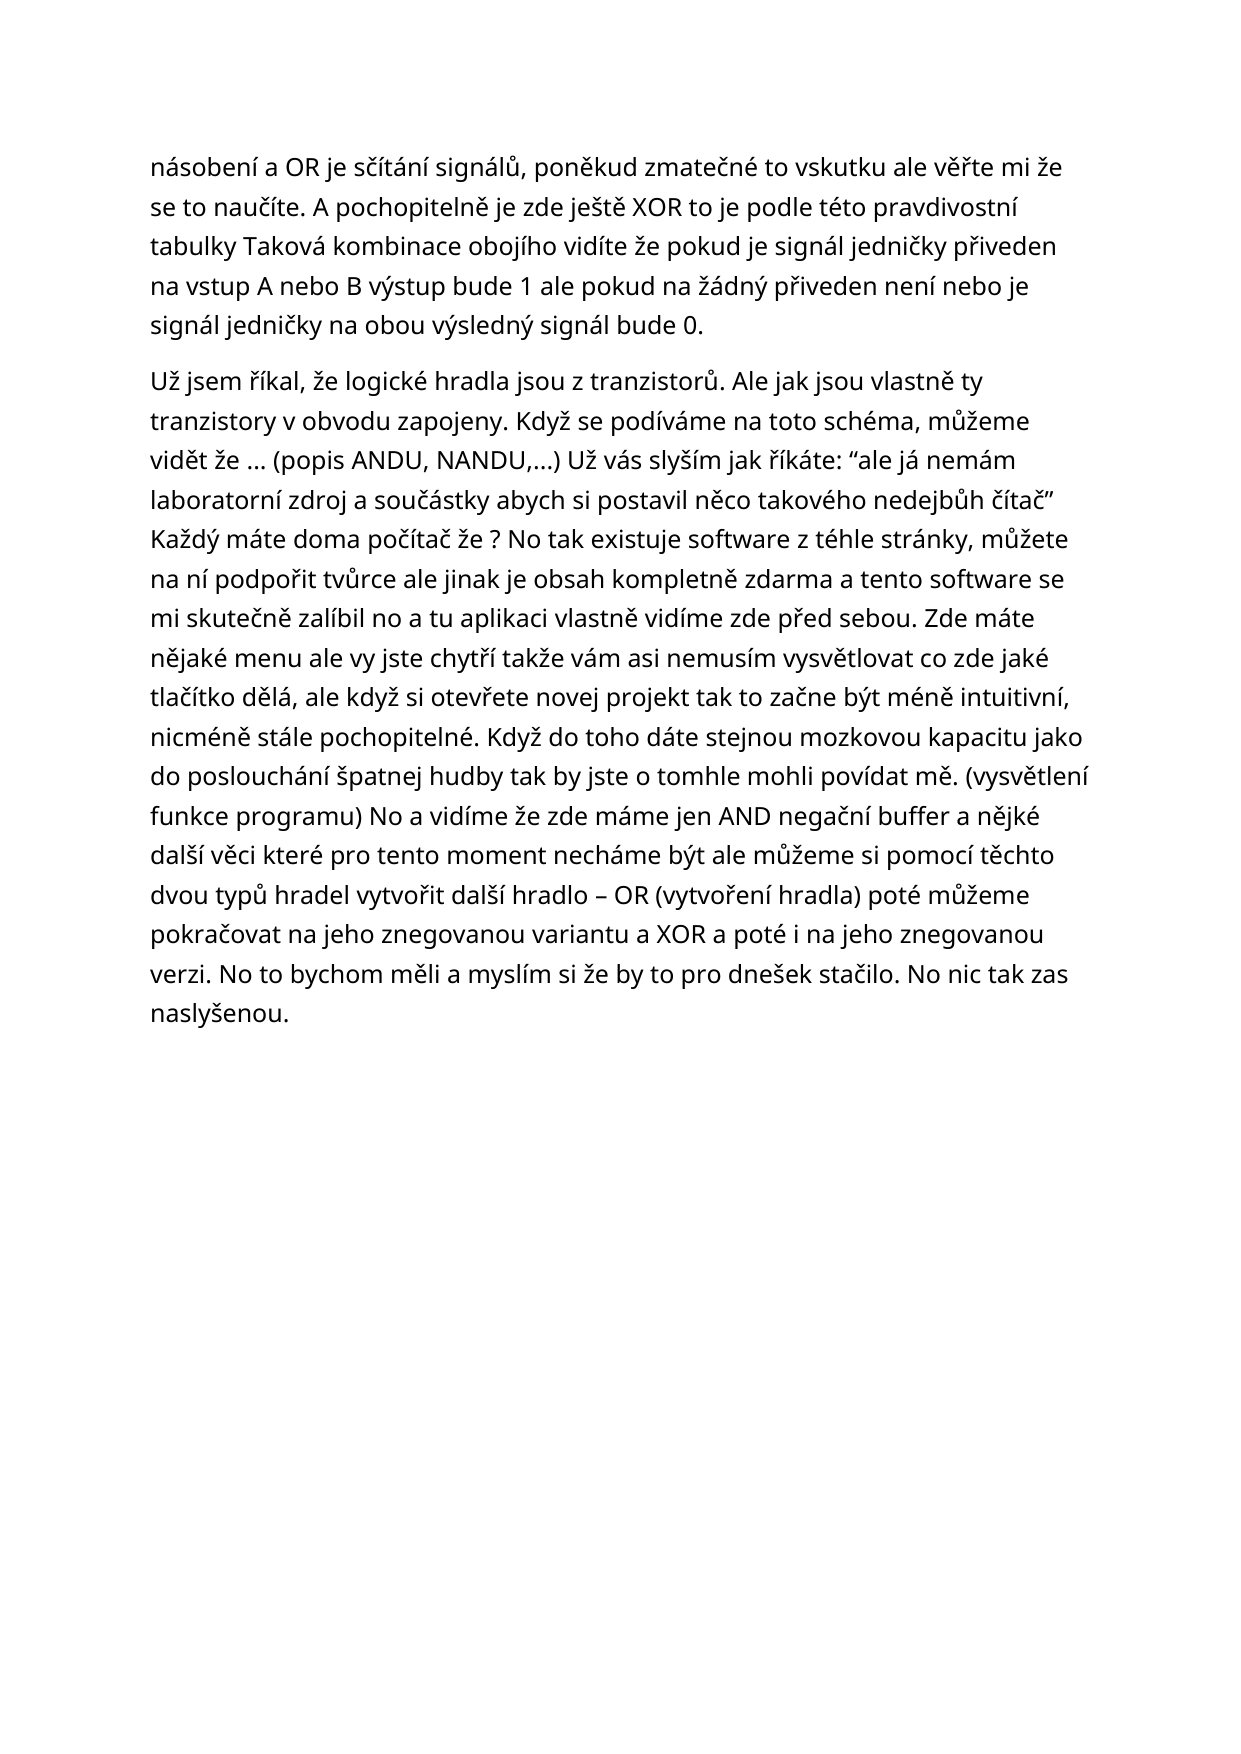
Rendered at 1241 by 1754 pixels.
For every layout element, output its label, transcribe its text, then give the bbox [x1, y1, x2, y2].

text Už jsem říkal, že logické hradla jsou z tranzistorů. Ale jak jsou vlastně ty tranzistory v obvodu zapojeny. Když se podíváme na toto schéma, můžeme vidět že ... (popis ANDU, NANDU,...) Už vás slyším jak říkáte: “ale já nemám laboratorní zdroj a součástky abych si postavil něco takového nedejbůh čítač” Každý máte doma počítač že ? No tak existuje software z téhle stránky, můžete na ní podpořit tvůrce ale jinak je obsah kompletně zdarma a tento software se mi skutečně zalíbil no a tu aplikaci vlastně vidíme zde před sebou. Zde máte nějaké menu ale vy jste chytří takže vám asi nemusím vysvětlovat co zde jaké tlačítko dělá, ale když si otevřete novej projekt tak to začne být méně intuitivní, nicméně stále pochopitelné. Když do toho dáte stejnou mozkovou kapacitu jako do poslouchání špatnej hudby tak by jste o tomhle mohli povídat mě. (vysvětlení funkce programu) No a vidíme že zde máme jen AND negační buffer a nějké další věci které pro tento moment necháme být ale můžeme si pomocí těchto dvou typů hradel vytvořit další hradlo – OR (vytvoření hradla) poté můžeme pokračovat na jeho znegovanou variantu a XOR a poté i na jeho znegovanou verzi. No to bychom měli a myslím si že by to pro dnešek stačilo. No nic tak zas naslyšenou. [150, 364, 1090, 1030]
text násobení a OR je sčítání signálů, poněkud zmatečné to vskutku ale věřte mi že se to naučíte. A pochopitelně je zde ještě XOR to je podle této pravdivostní tabulky Taková kombinace obojího vidíte že pokud je signál jedničky přiveden na vstup A nebo B výstup bude 1 ale pokud na žádný přiveden není nebo je signál jedničky na obou výsledný signál bude 0. [150, 150, 1090, 342]
